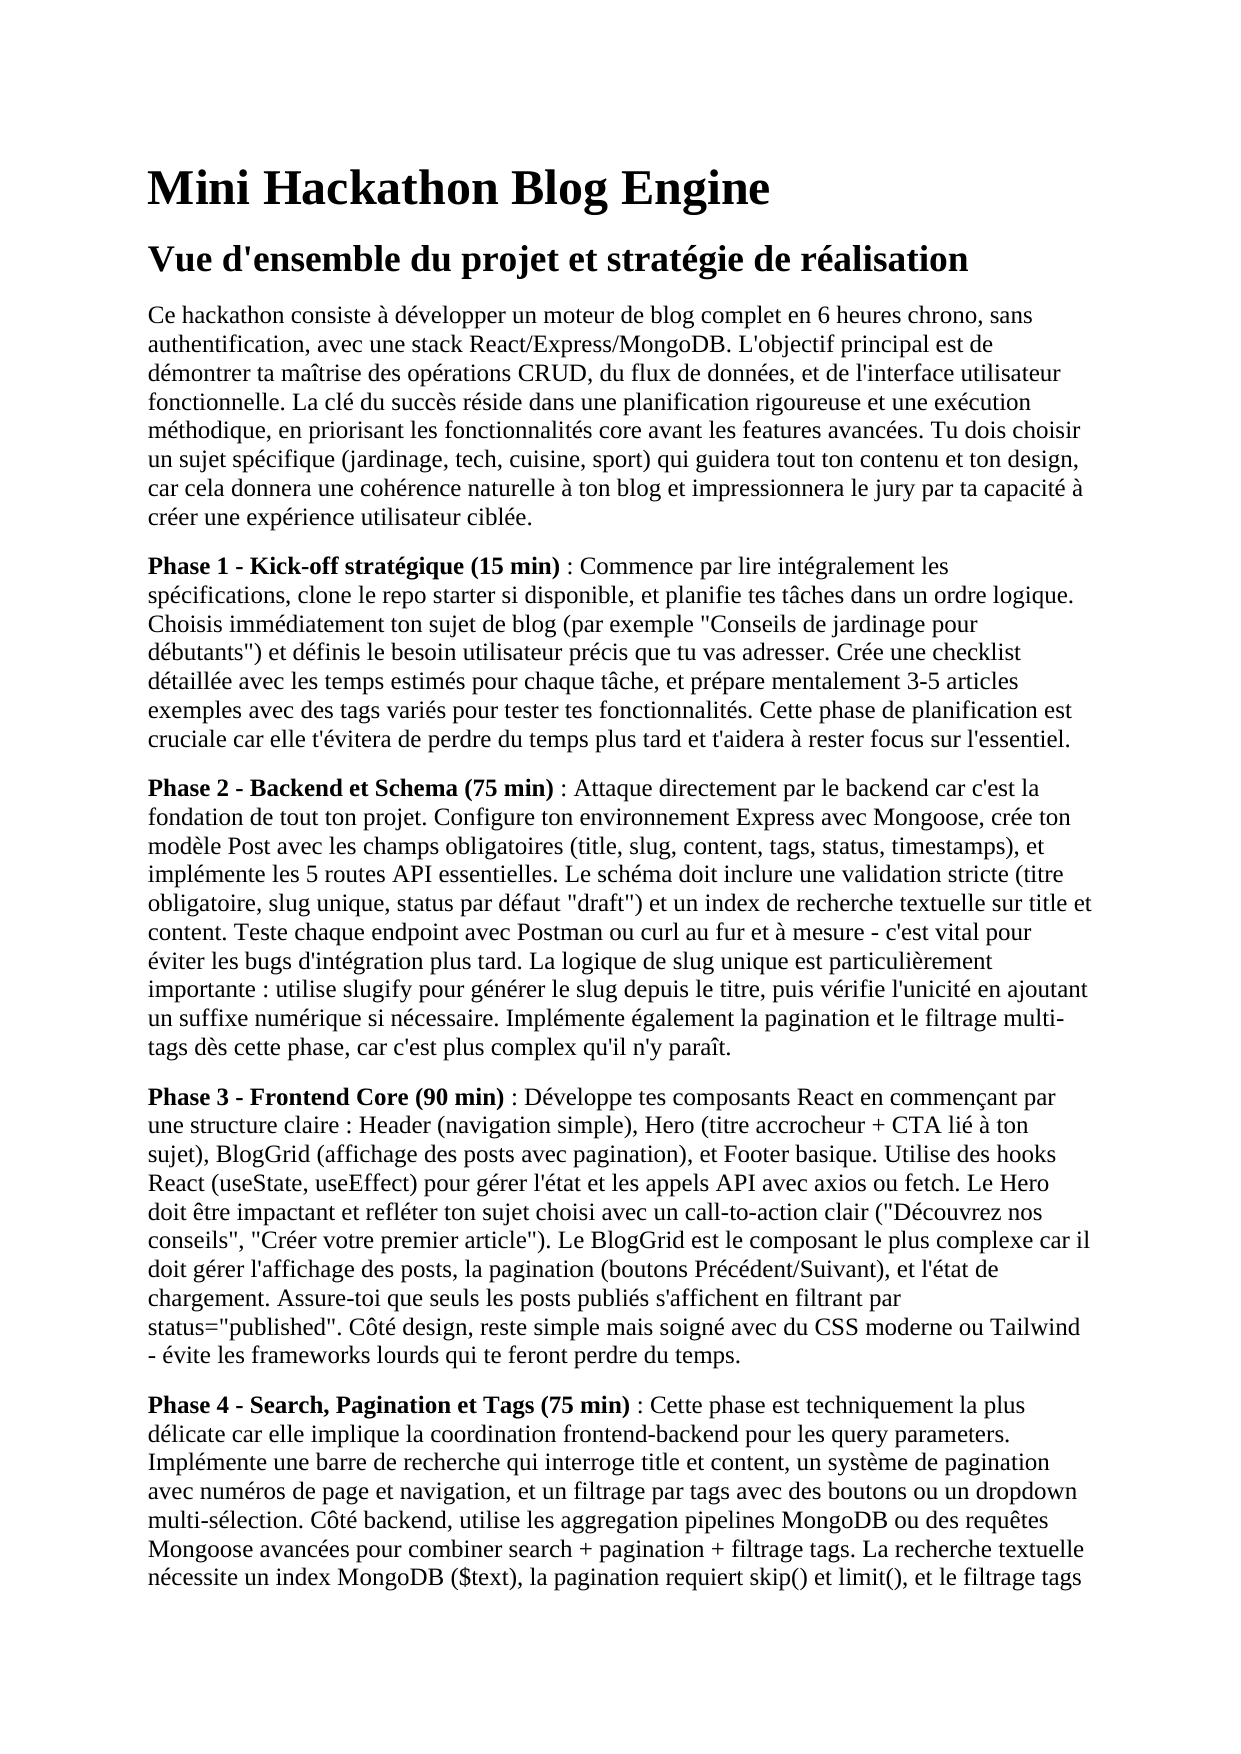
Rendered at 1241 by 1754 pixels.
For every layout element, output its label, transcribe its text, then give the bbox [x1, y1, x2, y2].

text Phase 4 - Search, Pagination et Tags (75 min) : Cette phase est techniquement la plus délicate car elle implique la coordination frontend-backend pour les query parameters. Implémente une barre de recherche qui interroge title et content, un système de pagination avec numéros de page et navigation, et un filtrage par tags avec des boutons ou un dropdown multi-sélection. Côté backend, utilise les aggregation pipelines MongoDB ou des requêtes Mongoose avancées pour combiner search + pagination + filtrage tags. La recherche textuelle nécessite un index MongoDB ($text), la pagination requiert skip() et limit(), et le filtrage tags [148, 1390, 1093, 1591]
text Phase 1 - Kick-off stratégique (15 min) : Commence par lire intégralement les spécifications, clone le repo starter si disponible, et planifie tes tâches dans un ordre logique. Choisis immédiatement ton sujet de blog (par exemple "Conseils de jardinage pour débutants") et définis le besoin utilisateur précis que tu vas adresser. Crée une checklist détaillée avec les temps estimés pour chaque tâche, et prépare mentalement 3-5 articles exemples avec des tags variés pour tester tes fonctionnalités. Cette phase de planification est cruciale car elle t'évitera de perdre du temps plus tard et t'aidera à rester focus sur l'essentiel. [148, 551, 1093, 752]
text Phase 3 - Frontend Core (90 min) : Développe tes composants React en commençant par une structure claire : Header (navigation simple), Hero (titre accrocheur + CTA lié à ton sujet), BlogGrid (affichage des posts avec pagination), et Footer basique. Utilise des hooks React (useState, useEffect) pour gérer l'état et les appels API avec axios ou fetch. Le Hero doit être impactant et refléter ton sujet choisi avec un call-to-action clair ("Découvrez nos conseils", "Créer votre premier article"). Le BlogGrid est le composant le plus complexe car il doit gérer l'affichage des posts, la pagination (boutons Précédent/Suivant), et l'état de chargement. Assure-toi que seuls les posts publiés s'affichent en filtrant par status="published". Côté design, reste simple mais soigné avec du CSS moderne ou Tailwind - évite les frameworks lourds qui te feront perdre du temps. [148, 1082, 1093, 1369]
subtitle Vue d'ensemble du projet et stratégie de réalisation [148, 236, 1093, 279]
subtitle Mini Hackathon Blog Engine [148, 158, 1093, 216]
text Ce hackathon consiste à développer un moteur de blog complet en 6 heures chrono, sans authentification, avec une stack React/Express/MongoDB. L'objectif principal est de démontrer ta maîtrise des opérations CRUD, du flux de données, et de l'interface utilisateur fonctionnelle. La clé du succès réside dans une planification rigoureuse et une exécution méthodique, en priorisant les fonctionnalités core avant les features avancées. Tu dois choisir un sujet spécifique (jardinage, tech, cuisine, sport) qui guidera tout ton contenu et ton design, car cela donnera une cohérence naturelle à ton blog et impressionnera le jury par ta capacité à créer une expérience utilisateur ciblée. [148, 300, 1093, 530]
text Phase 2 - Backend et Schema (75 min) : Attaque directement par le backend car c'est la fondation de tout ton projet. Configure ton environnement Express avec Mongoose, crée ton modèle Post avec les champs obligatoires (title, slug, content, tags, status, timestamps), et implémente les 5 routes API essentielles. Le schéma doit inclure une validation stricte (titre obligatoire, slug unique, status par défaut "draft") et un index de recherche textuelle sur title et content. Teste chaque endpoint avec Postman ou curl au fur et à mesure - c'est vital pour éviter les bugs d'intégration plus tard. La logique de slug unique est particulièrement importante : utilise slugify pour générer le slug depuis le titre, puis vérifie l'unicité en ajoutant un suffixe numérique si nécessaire. Implémente également la pagination et le filtrage multi-tags dès cette phase, car c'est plus complex qu'il n'y paraît. [148, 773, 1093, 1061]
